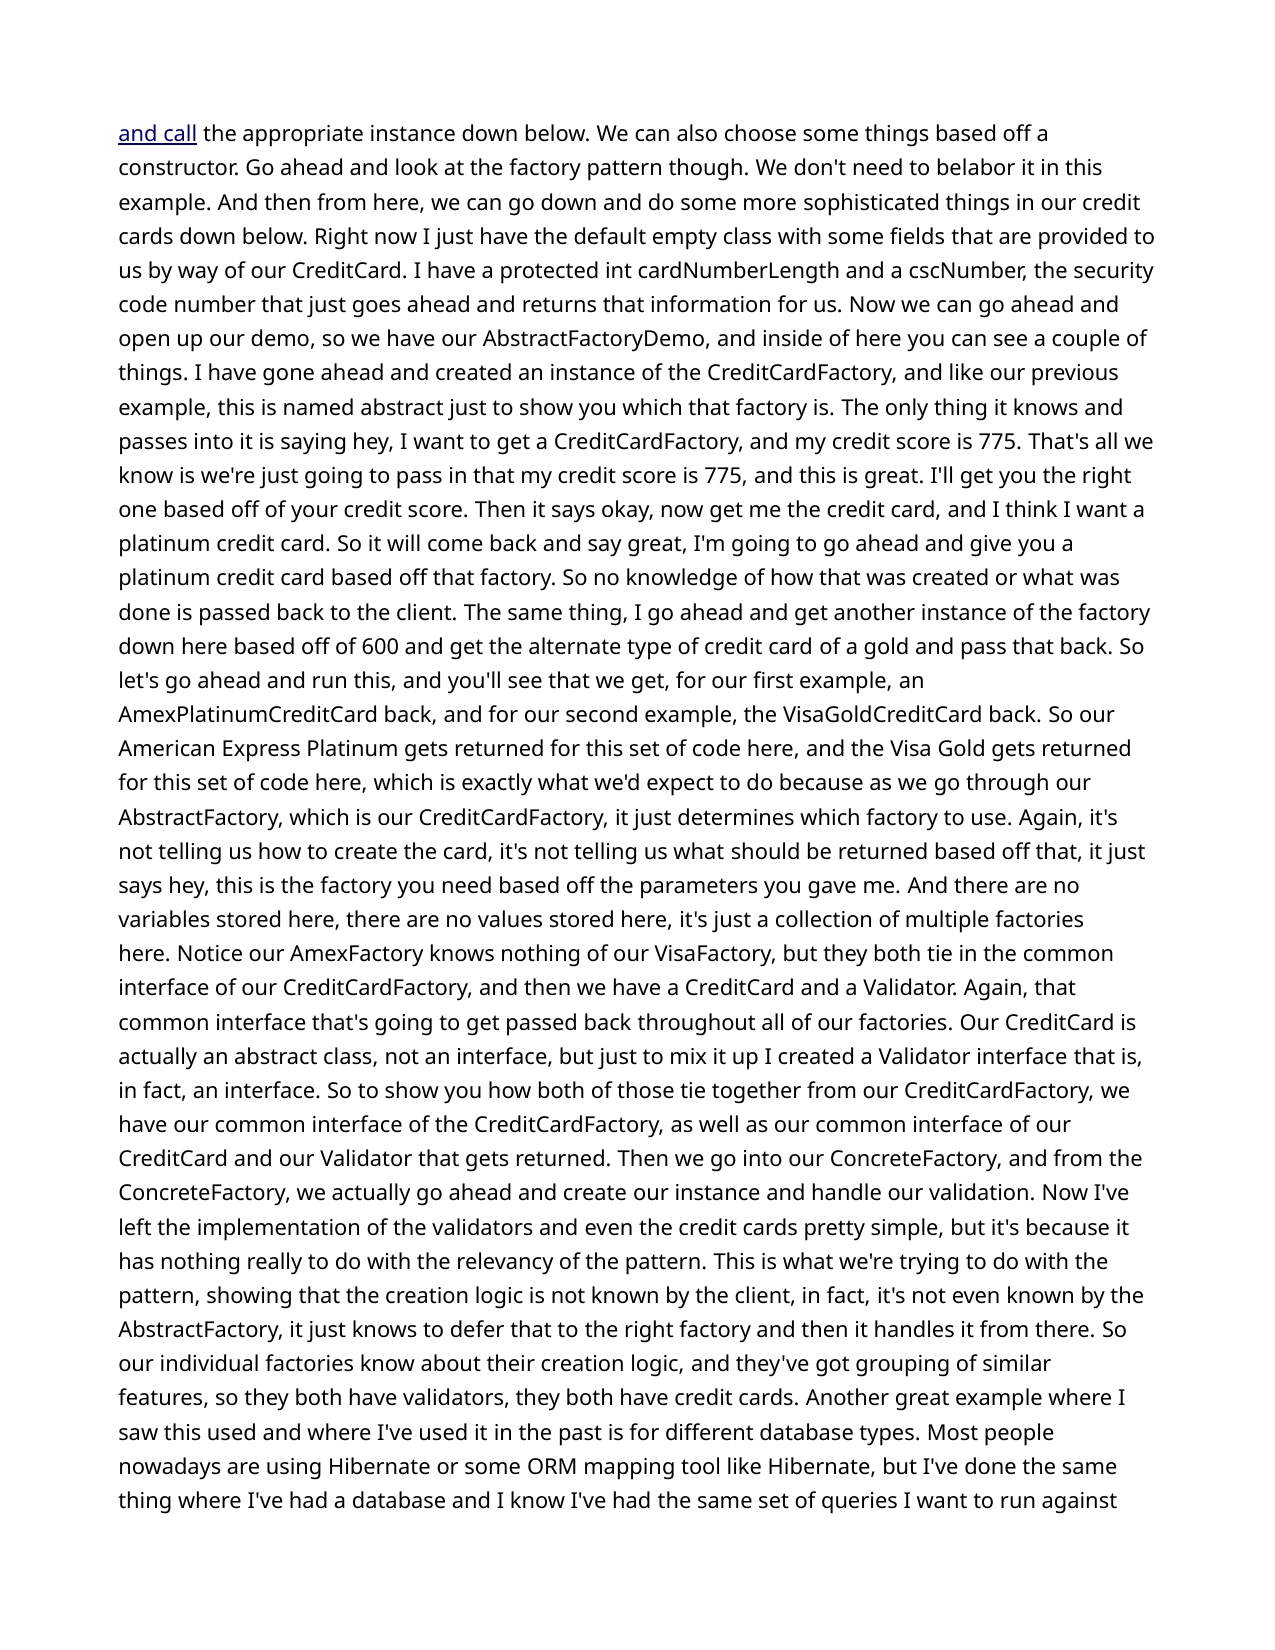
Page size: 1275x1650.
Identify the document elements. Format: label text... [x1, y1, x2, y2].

text and call the appropriate instance down below. We can also choose some things based off a constructor. Go ahead and look at the factory pattern though. We don't need to belabor it in this example. And then from here, we can go down and do some more sophisticated things in our credit cards down below. Right now I just have the default empty class with some fields that are provided to us by way of our CreditCard. I have a protected int cardNumberLength and a cscNumber, the security code number that just goes ahead and returns that information for us. Now we can go ahead and open up our demo, so we have our AbstractFactoryDemo, and inside of here you can see a couple of things. I have gone ahead and created an instance of the CreditCardFactory, and like our previous example, this is named abstract just to show you which that factory is. The only thing it knows and passes into it is saying hey, I want to get a CreditCardFactory, and my credit score is 775. That's all we know is we're just going to pass in that my credit score is 775, and this is great. I'll get you the right one based off of your credit score. Then it says okay, now get me the credit card, and I think I want a platinum credit card. So it will come back and say great, I'm going to go ahead and give you a platinum credit card based off that factory. So no knowledge of how that was created or what was done is passed back to the client. The same thing, I go ahead and get another instance of the factory down here based off of 600 and get the alternate type of credit card of a gold and pass that back. So let's go ahead and run this, and you'll see that we get, for our first example, an AmexPlatinumCreditCard back, and for our second example, the VisaGoldCreditCard back. So our American Express Platinum gets returned for this set of code here, and the Visa Gold gets returned for this set of code here, which is exactly what we'd expect to do because as we go through our AbstractFactory, which is our CreditCardFactory, it just determines which factory to use. Again, it's not telling us how to create the card, it's not telling us what should be returned based off that, it just says hey, this is the factory you need based off the parameters you gave me. And there are no variables stored here, there are no values stored here, it's just a collection of multiple factories here. Notice our AmexFactory knows nothing of our VisaFactory, but they both tie in the common interface of our CreditCardFactory, and then we have a CreditCard and a Validator. Again, that common interface that's going to get passed back throughout all of our factories. Our CreditCard is actually an abstract class, not an interface, but just to mix it up I created a Validator interface that is, in fact, an interface. So to show you how both of those tie together from our CreditCardFactory, we have our common interface of the CreditCardFactory, as well as our common interface of our CreditCard and our Validator that gets returned. Then we go into our ConcreteFactory, and from the ConcreteFactory, we actually go ahead and create our instance and handle our validation. Now I've left the implementation of the validators and even the credit cards pretty simple, but it's because it has nothing really to do with the relevancy of the pattern. This is what we're trying to do with the pattern, showing that the creation logic is not known by the client, in fact, it's not even known by the AbstractFactory, it just knows to defer that to the right factory and then it handles it from there. So our individual factories know about their creation logic, and they've got grouping of similar features, so they both have validators, they both have credit cards. Another great example where I saw this used and where I've used it in the past is for different database types. Most people nowadays are using Hibernate or some ORM mapping tool like Hibernate, but I've done the same thing where I've had a database and I know I've had the same set of queries I want to run against [118, 118, 1157, 1514]
